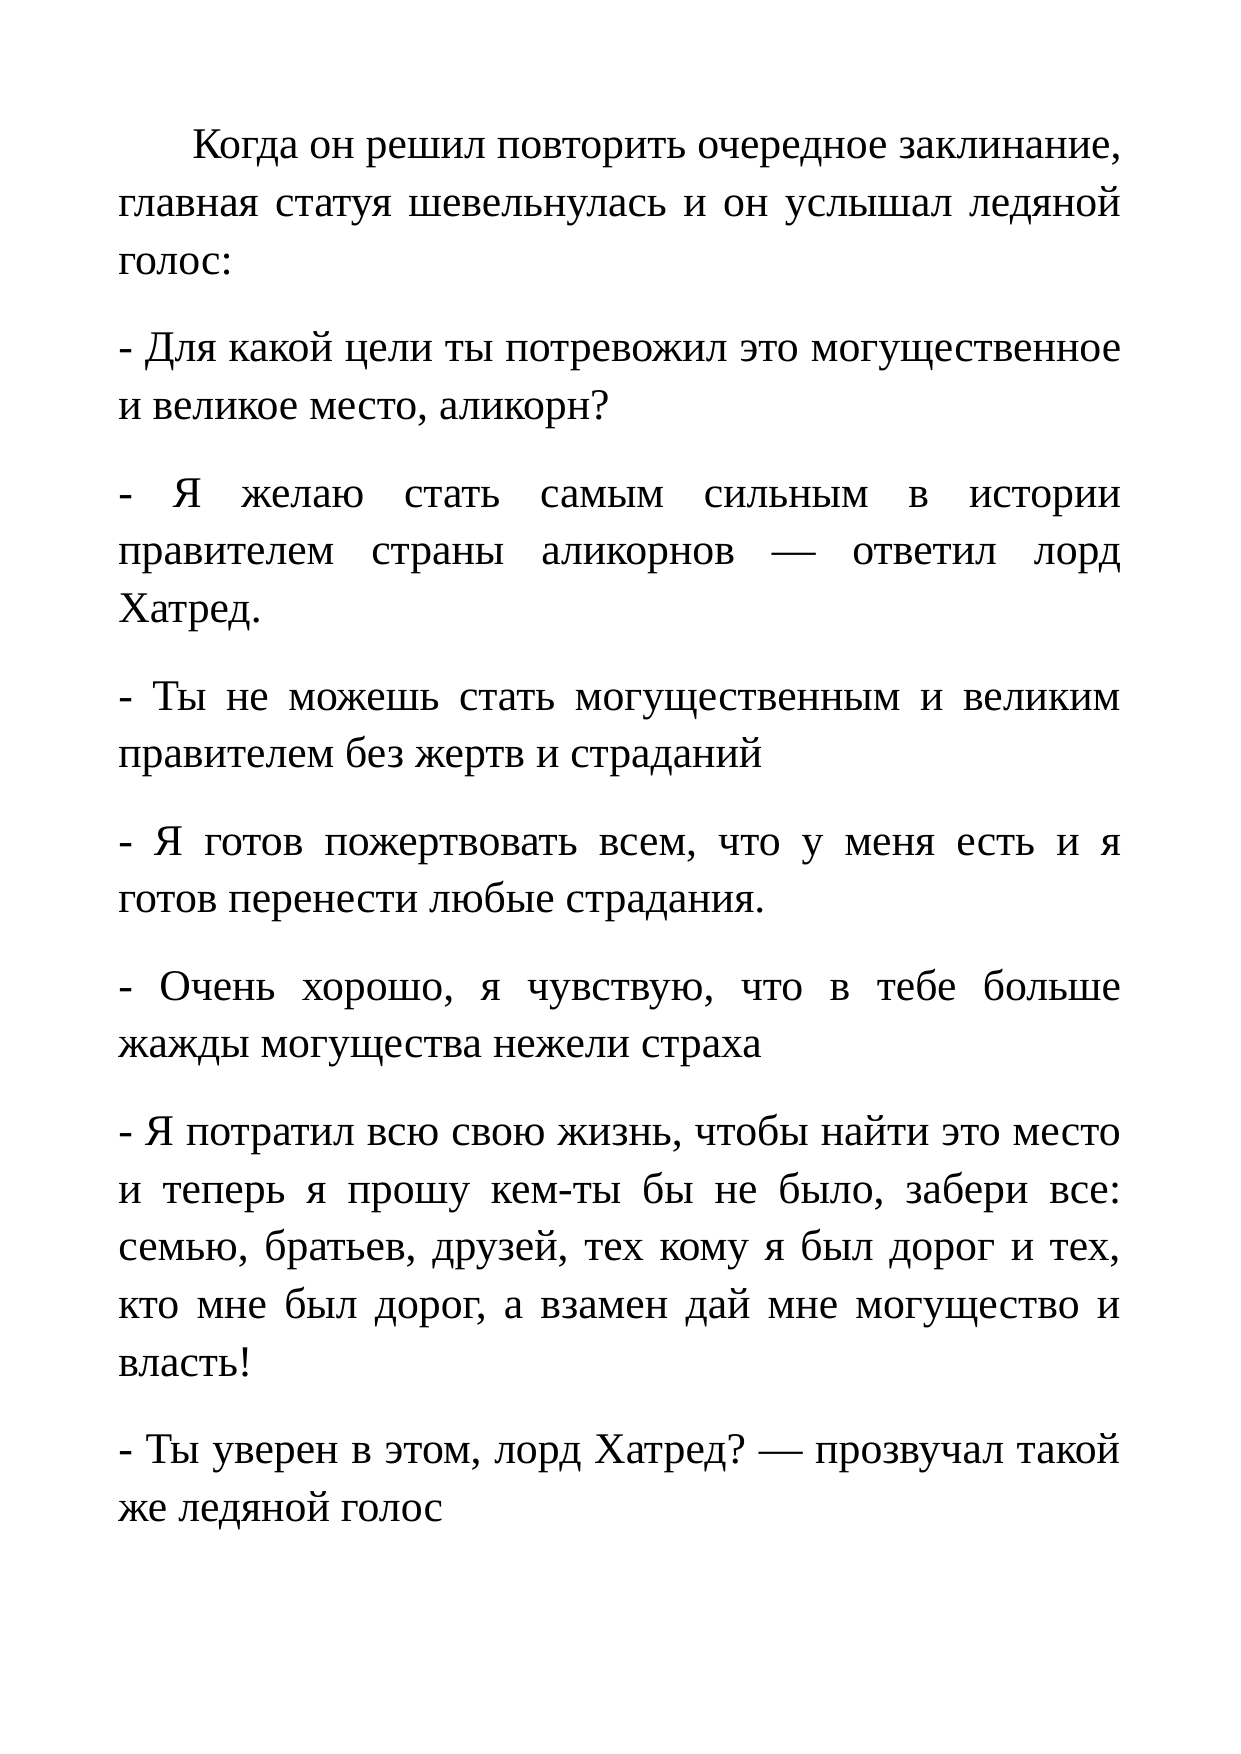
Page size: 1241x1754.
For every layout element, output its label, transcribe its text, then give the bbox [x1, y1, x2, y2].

text - Я желаю стать самым сильным в истории правителем страны аликорнов — ответил лорд Хатред. [118, 466, 1122, 632]
text - Ты не можешь стать могущественным и великим правителем без жертв и страданий [118, 669, 1122, 777]
text Когда он решил повторить очередное заклинание, главная статуя шевельнулась и он услышал ледяной голос: [118, 118, 1122, 284]
text - Ты уверен в этом, лорд Хатред? — прозвучал такой же ледяной голос [118, 1423, 1122, 1531]
text - Очень хорошо, я чувствую, что в тебе больше жажды могущества нежели страха [118, 959, 1122, 1067]
text - Я потратил всю свою жизнь, чтобы найти это место и теперь я прошу кем-ты бы не было, забери все: семью, братьев, друзей, тех кому я был дорог и тех, кто мне был дорог, а взамен дай мне могущество и власть! [118, 1104, 1122, 1386]
text - Я готов пожертвовать всем, что у меня есть и я готов перенести любые страдания. [118, 814, 1122, 922]
text - Для какой цели ты потревожил это могущественное и великое место, аликорн? [118, 321, 1122, 429]
